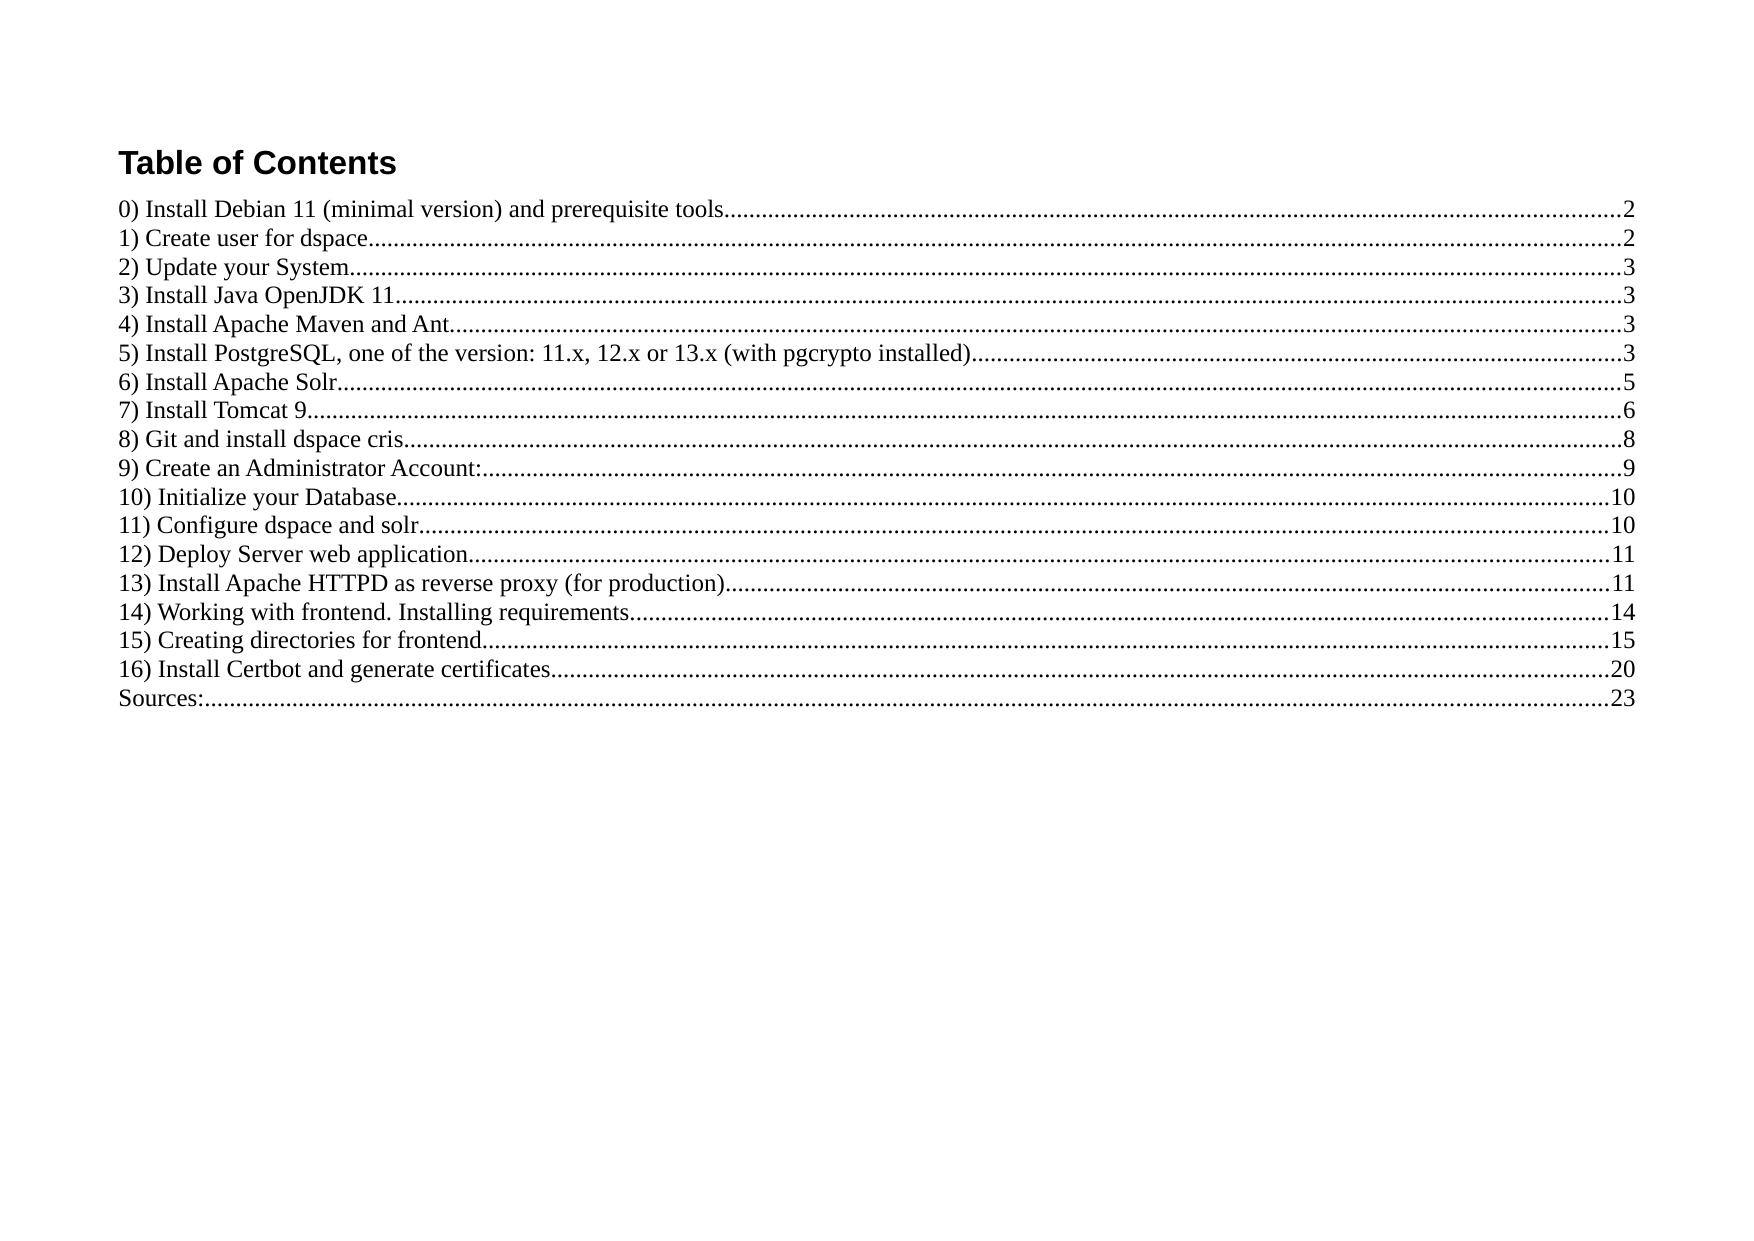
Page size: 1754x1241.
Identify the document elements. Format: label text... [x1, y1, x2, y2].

text 7) Install Tomcat 9 6 [118, 395, 1635, 424]
text 4) Install Apache Maven and Ant. 3 [118, 309, 1635, 338]
text 3) Install Java OpenJDK 11 3 [118, 280, 1635, 309]
text 12) Deploy Server web application 11 [118, 539, 1635, 568]
subtitle Table of Contents [118, 143, 1635, 182]
text 8) Git and install dspace cris 8 [118, 424, 1635, 453]
text 6) Install Apache Solr 5 [118, 367, 1635, 395]
text 9) Create an Administrator Account: 9 [118, 453, 1635, 482]
text 14) Working with frontend. Installing requirements. 14 [118, 597, 1635, 625]
text 0) Install Debian 11 (minimal version) and prerequisite tools 2 [118, 194, 1635, 223]
text 10) Initialize your Database 10 [118, 482, 1635, 510]
text 1) Create user for dspace 2 [118, 223, 1635, 252]
text 5) Install PostgreSQL, one of the version: 11.x, 12.x or 13.x (with pgcrypto installed) 3 [118, 338, 1635, 367]
text 13) Install Apache HTTPD as reverse proxy (for production) 11 [118, 568, 1635, 597]
text 16) Install Certbot and generate certificates 20 [118, 654, 1635, 683]
text Sources: 23 [118, 683, 1635, 712]
text 2) Update your System 3 [118, 252, 1635, 280]
text 15) Creating directories for frontend. 15 [118, 625, 1635, 654]
text 11) Configure dspace and solr 10 [118, 510, 1635, 539]
